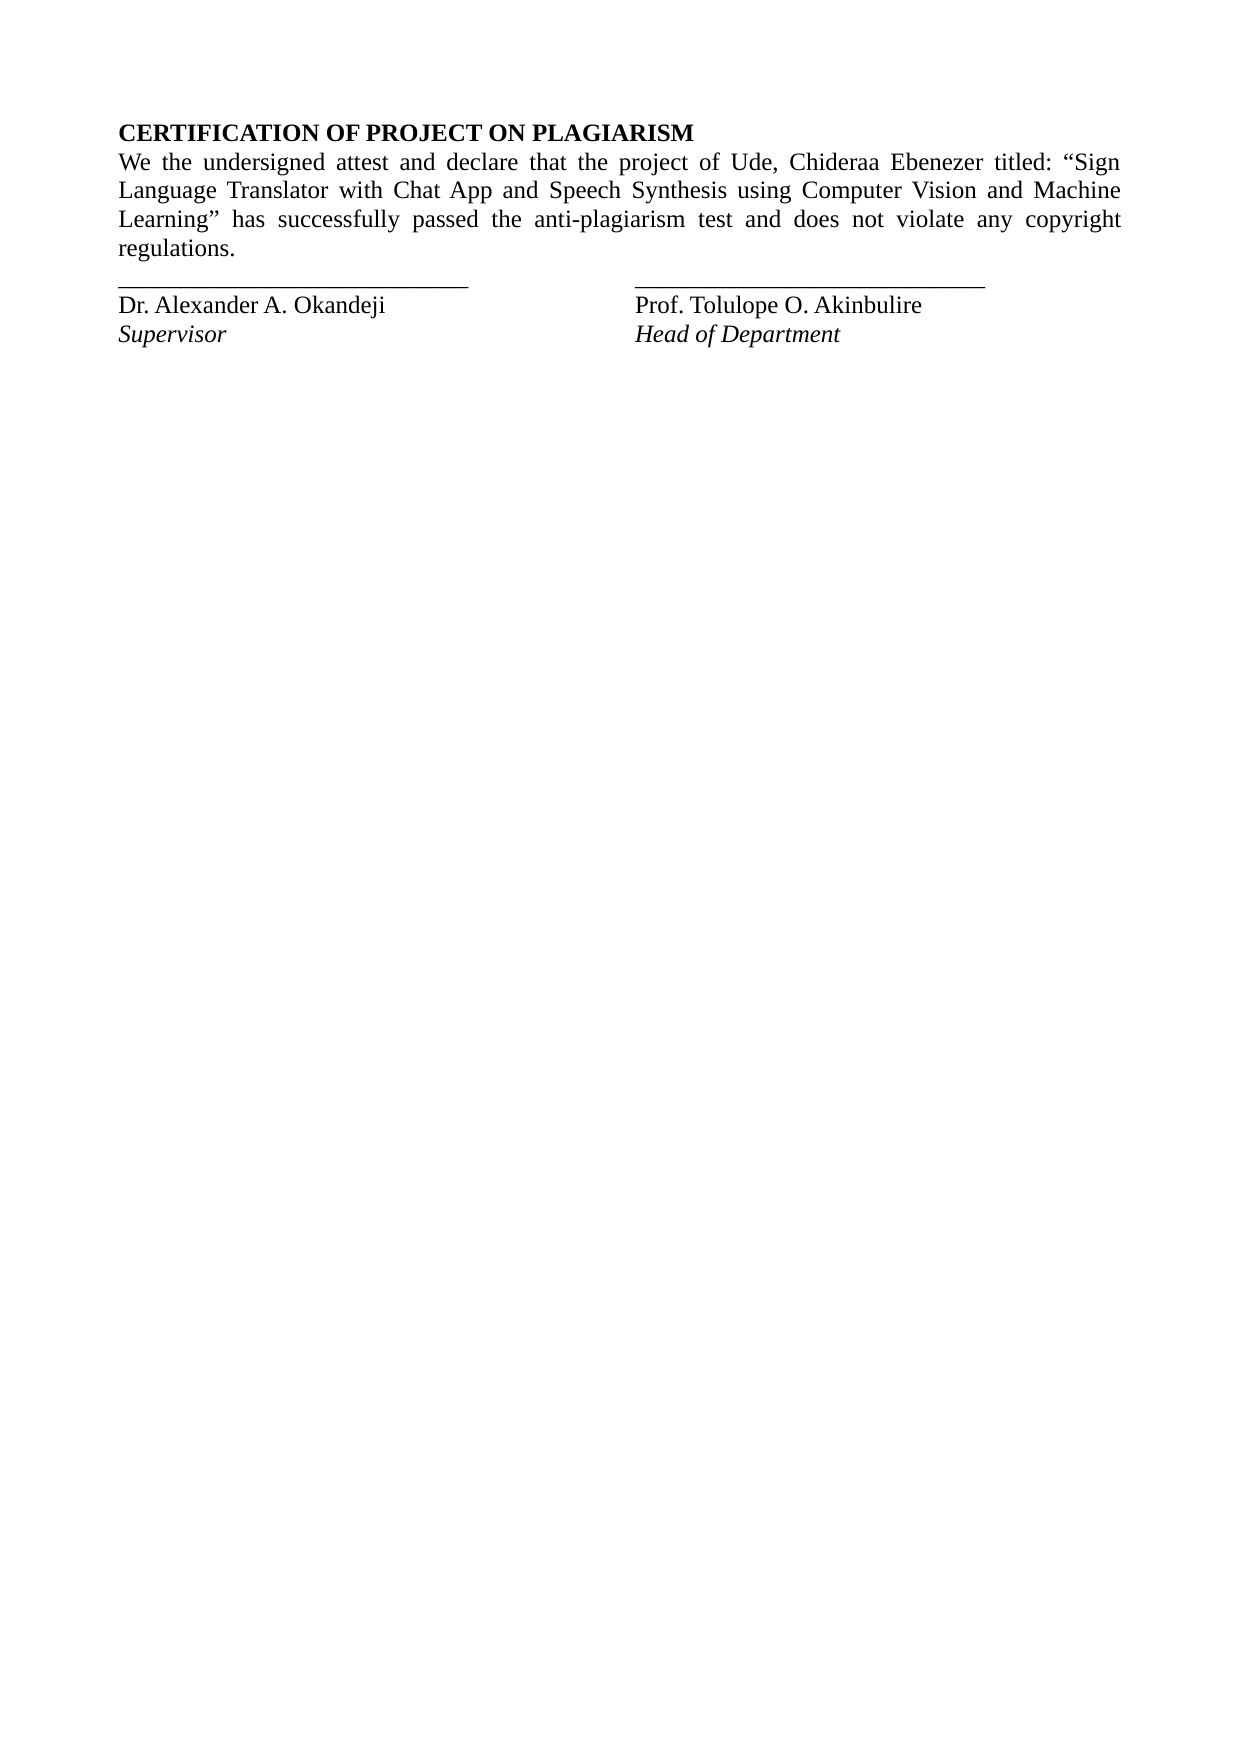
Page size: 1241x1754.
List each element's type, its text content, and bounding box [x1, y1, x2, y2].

text Head of Department [635, 319, 1122, 348]
text Dr. Alexander A. Okandeji [118, 291, 605, 319]
text CERTIFICATION OF PROJECT ON PLAGIARISM [118, 118, 1122, 147]
text We the undersigned attest and declare that the project of Ude, Chideraa Ebenezer titled: “Sign Language Translator with Chat App and Speech Synthesis using Computer Vision and Machine Learning” has successfully passed the anti-plagiarism test and does not violate any copyright regulations. [118, 147, 1122, 262]
text ____________________________ [118, 262, 605, 291]
text Supervisor [118, 319, 605, 348]
text Prof. Tolulope O. Akinbulire [635, 291, 1122, 319]
text ____________________________ [635, 262, 1122, 291]
